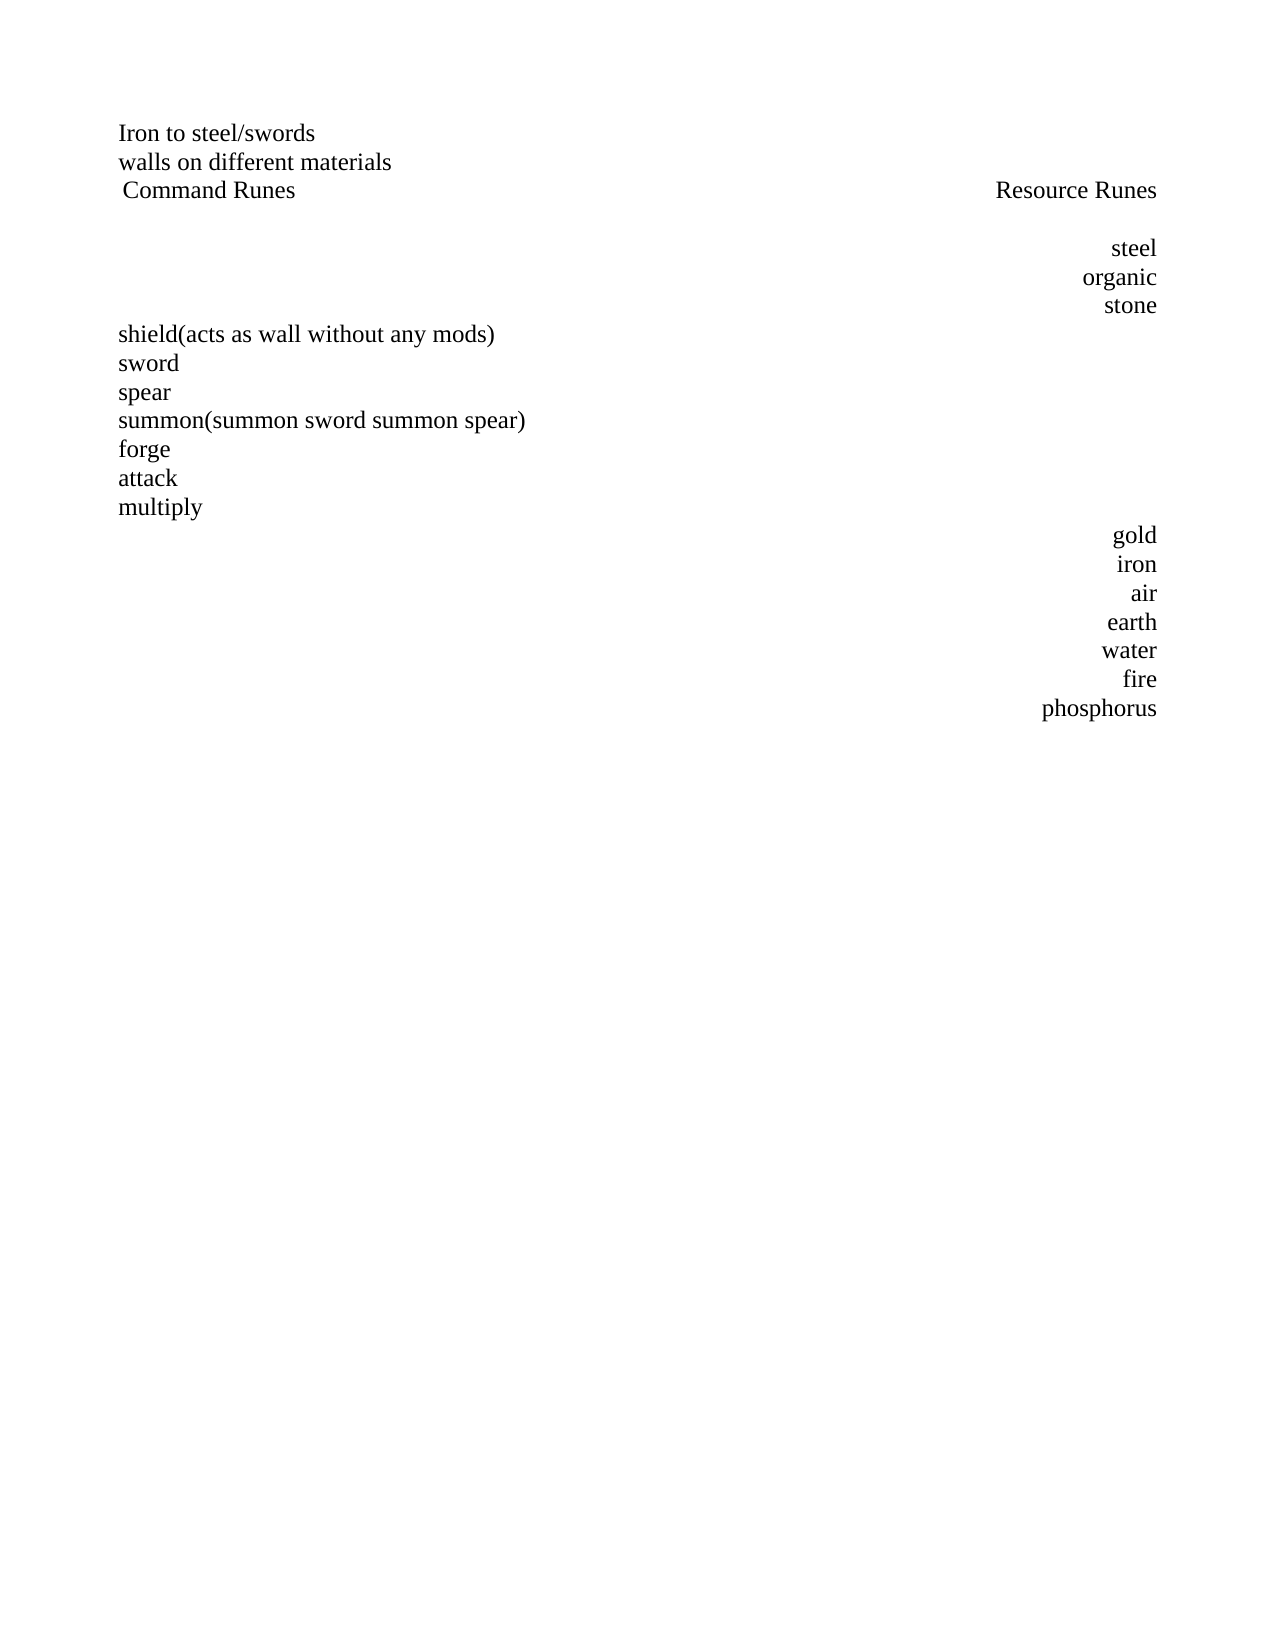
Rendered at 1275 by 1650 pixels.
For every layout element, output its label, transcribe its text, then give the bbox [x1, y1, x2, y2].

text earth [118, 607, 1157, 636]
text steel [118, 233, 1157, 262]
text sword [118, 348, 1157, 377]
text Command Runes Resource Runes [118, 176, 1157, 204]
text Iron to steel/swords [118, 118, 1157, 147]
text attack [118, 463, 1157, 492]
text gold [118, 521, 1157, 549]
text fire [118, 664, 1157, 693]
text air [118, 578, 1157, 607]
text multiply [118, 492, 1157, 521]
text organic [118, 262, 1157, 291]
text stone [118, 291, 1157, 319]
text summon(summon sword summon spear) [118, 406, 1157, 434]
text iron [118, 549, 1157, 578]
text water [118, 636, 1157, 664]
text shield(acts as wall without any mods) [118, 319, 1157, 348]
text forge [118, 434, 1157, 463]
text walls on different materials [118, 147, 1157, 176]
text phosphorus [118, 693, 1157, 722]
text spear [118, 377, 1157, 406]
